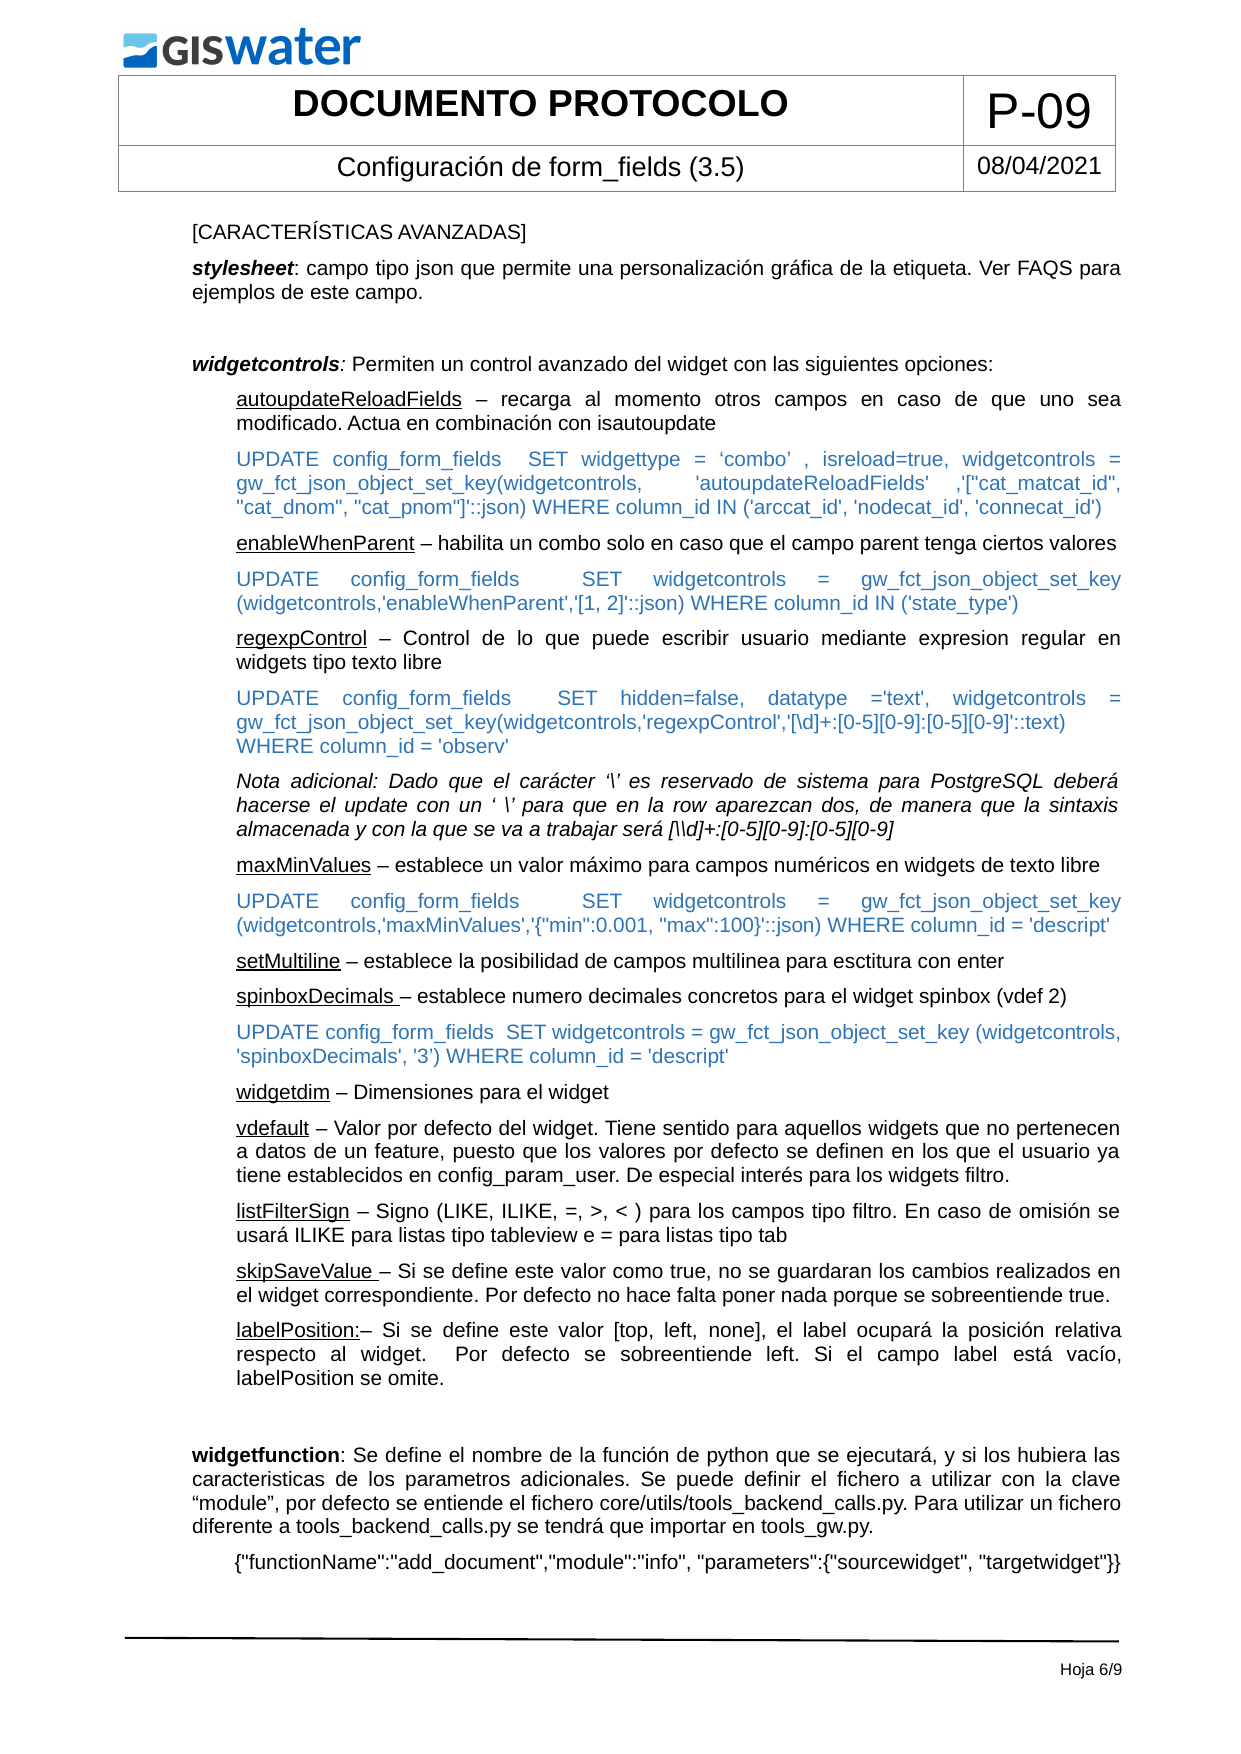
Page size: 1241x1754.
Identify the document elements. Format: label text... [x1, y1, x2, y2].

list setMultiline – establece la posibilidad de campos multilinea para esctitura con enter [236, 948, 1122, 972]
list stylesheet: campo tipo json que permite una personalización gráfica de la etiqueta. Ver FAQS para ejemplos de este campo. [192, 256, 1122, 304]
list Nota adicional: Dado que el carácter ‘\’ es reservado de sistema para PostgreSQL deberá hacerse el update con un ‘ \’ para que en la row aparezcan dos, de manera que la sintaxis almacenada y con la que se va a trabajar será [\\d]+:[0-5][0-9]:[0-5][0-9] [236, 769, 1122, 841]
list {"functionName":"add_document","module":"info", "parameters":{"sourcewidget", "targetwidget"}} [192, 1550, 1122, 1574]
list widgetfunction: Se define el nombre de la función de python que se ejecutará, y si los hubiera las caracteristicas de los parametros adicionales. Se puede definir el fichero a utilizar con la clave “module”, por defecto se entiende el fichero core/utils/tools_backend_calls.py. Para utilizar un fichero diferente a tools_backend_calls.py se tendrá que importar en tools_gw.py. [192, 1442, 1122, 1538]
list widgetdim – Dimensiones para el widget [236, 1079, 1122, 1103]
list widgetcontrols: Permiten un control avanzado del widget con las siguientes opciones: [192, 352, 1122, 376]
list spinboxDecimals – establece numero decimales concretos para el widget spinbox (vdef 2) [236, 984, 1122, 1008]
list UPDATE config_form_fields SET widgetcontrols = gw_fct_json_object_set_key (widgetcontrols,'enableWhenParent','[1, 2]'::json) WHERE column_id IN ('state_type') [236, 566, 1122, 614]
list labelPosition:– Si se define este valor [top, left, none], el label ocupará la posición relativa respecto al widget. Por defecto se sobreentiende left. Si el campo label está vacío, labelPosition se omite. [236, 1318, 1122, 1390]
list UPDATE config_form_fields SET hidden=false, datatype ='text', widgetcontrols = gw_fct_json_object_set_key(widgetcontrols,'regexpControl','[\d]+:[0-5][0-9]:[0-5][0-9]'::text) WHERE column_id = 'observ' [236, 686, 1122, 758]
list maxMinValues – establece un valor máximo para campos numéricos en widgets de texto libre [236, 853, 1122, 877]
list enableWhenParent – habilita un combo solo en caso que el campo parent tenga ciertos valores [236, 531, 1122, 554]
list regexpControl – Control de lo que puede escribir usuario mediante expresion regular en widgets tipo texto libre [236, 626, 1122, 674]
list vdefault – Valor por defecto del widget. Tiene sentido para aquellos widgets que no pertenecen a datos de un feature, puesto que los valores por defecto se definen en los que el usuario ya tiene establecidos en config_param_user. De especial interés para los widgets filtro. [236, 1115, 1122, 1187]
list [CARACTERÍSTICAS AVANZADAS] [192, 220, 1122, 244]
picture [119, 23, 365, 72]
list UPDATE config_form_fields SET widgetcontrols = gw_fct_json_object_set_key (widgetcontrols, 'spinboxDecimals', '3’) WHERE column_id = 'descript' [236, 1020, 1122, 1068]
list listFilterSign – Signo (LIKE, ILIKE, =, >, < ) para los campos tipo filtro. En caso de omisión se usará ILIKE para listas tipo tableview e = para listas tipo tab [236, 1199, 1122, 1247]
list skipSaveValue – Si se define este valor como true, no se guardaran los cambios realizados en el widget correspondiente. Por defecto no hace falta poner nada porque se sobreentiende true. [236, 1259, 1122, 1307]
list autoupdateReloadFields – recarga al momento otros campos en caso de que uno sea modificado. Actua en combinación con isautoupdate [236, 387, 1122, 435]
list UPDATE config_form_fields SET widgettype = ‘combo’ , isreload=true, widgetcontrols = gw_fct_json_object_set_key(widgetcontrols, 'autoupdateReloadFields' ,'["cat_matcat_id", "cat_dnom", "cat_pnom"]'::json) WHERE column_id IN ('arccat_id', 'nodecat_id', 'connecat_id') [236, 447, 1122, 519]
list UPDATE config_form_fields SET widgetcontrols = gw_fct_json_object_set_key (widgetcontrols,'maxMinValues','{"min":0.001, "max":100}'::json) WHERE column_id = 'descript' [236, 889, 1122, 937]
